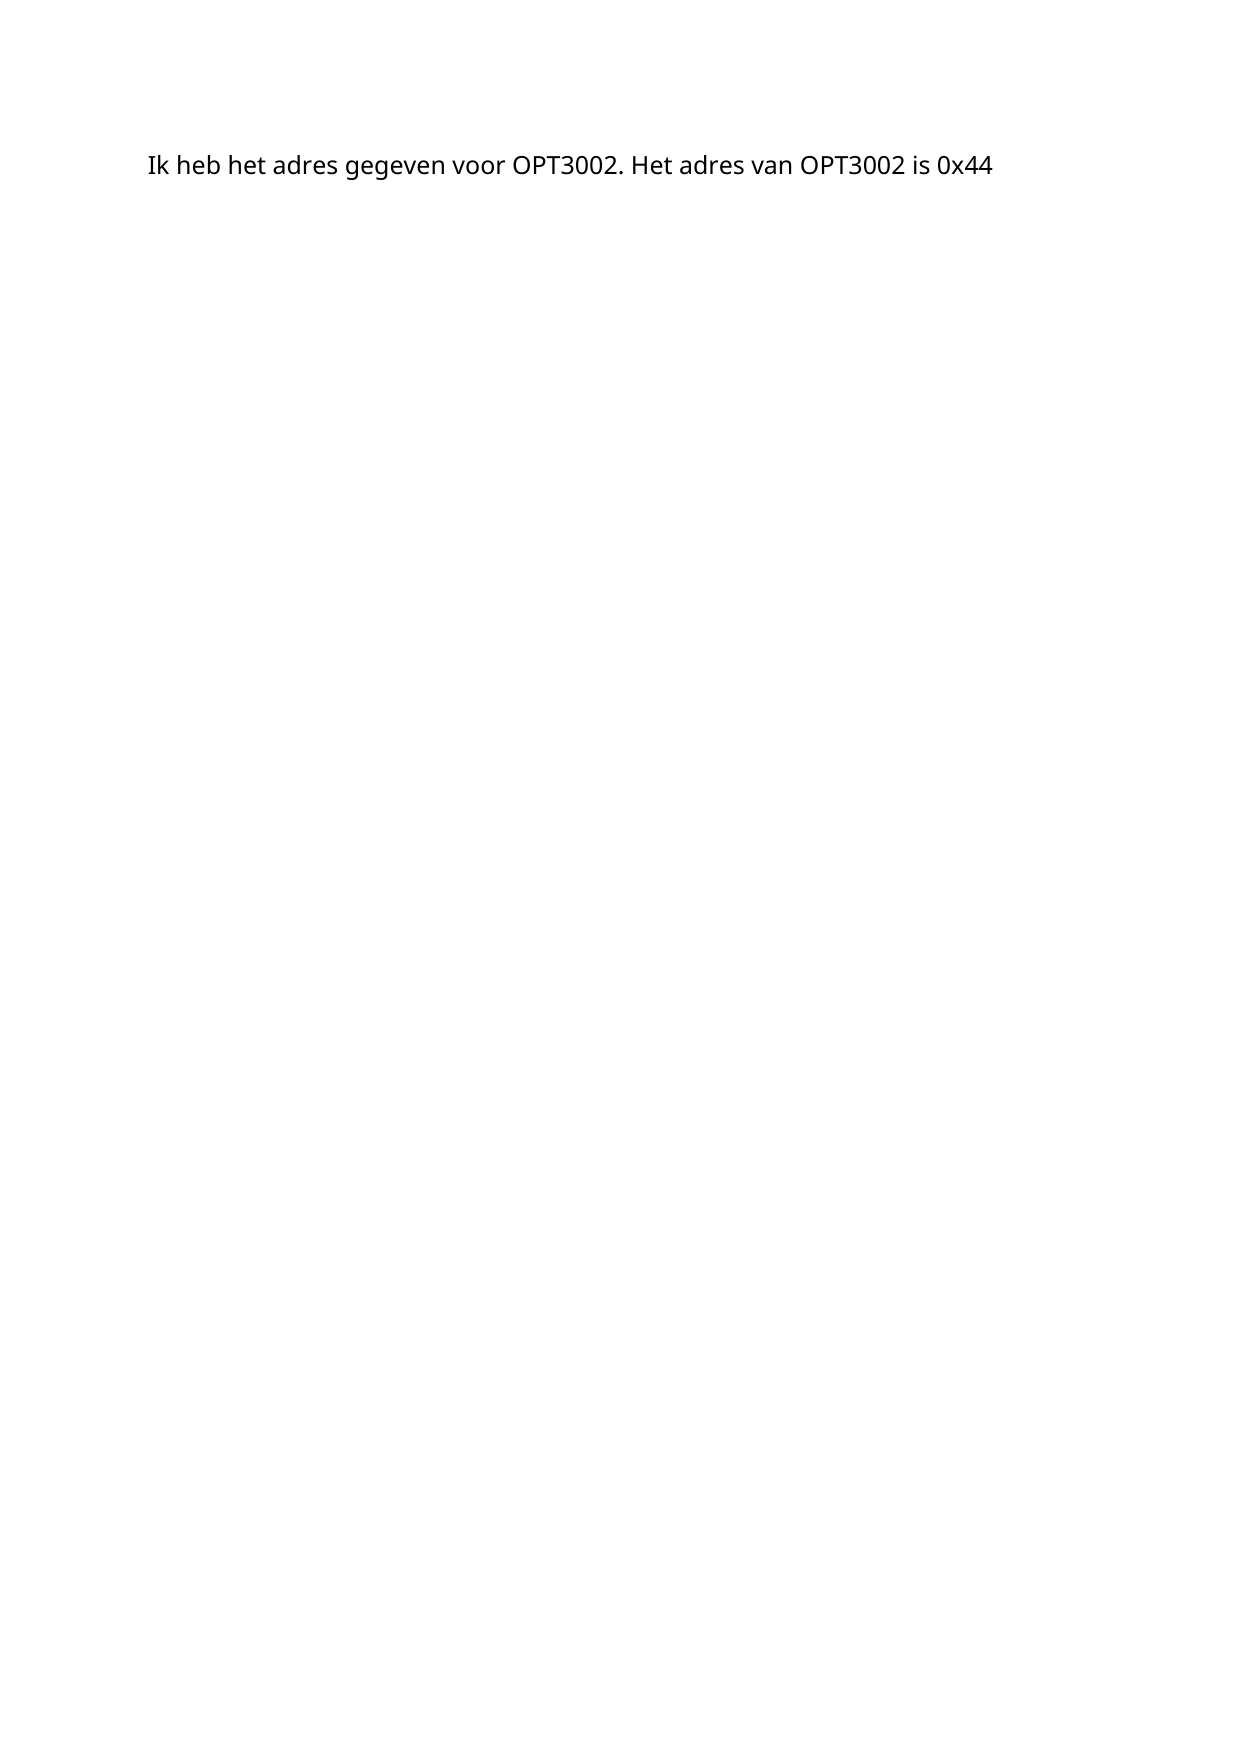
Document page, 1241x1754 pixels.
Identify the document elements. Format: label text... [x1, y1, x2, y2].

text Ik heb het adres gegeven voor OPT3002. Het adres van OPT3002 is 0x44 [148, 148, 1093, 182]
